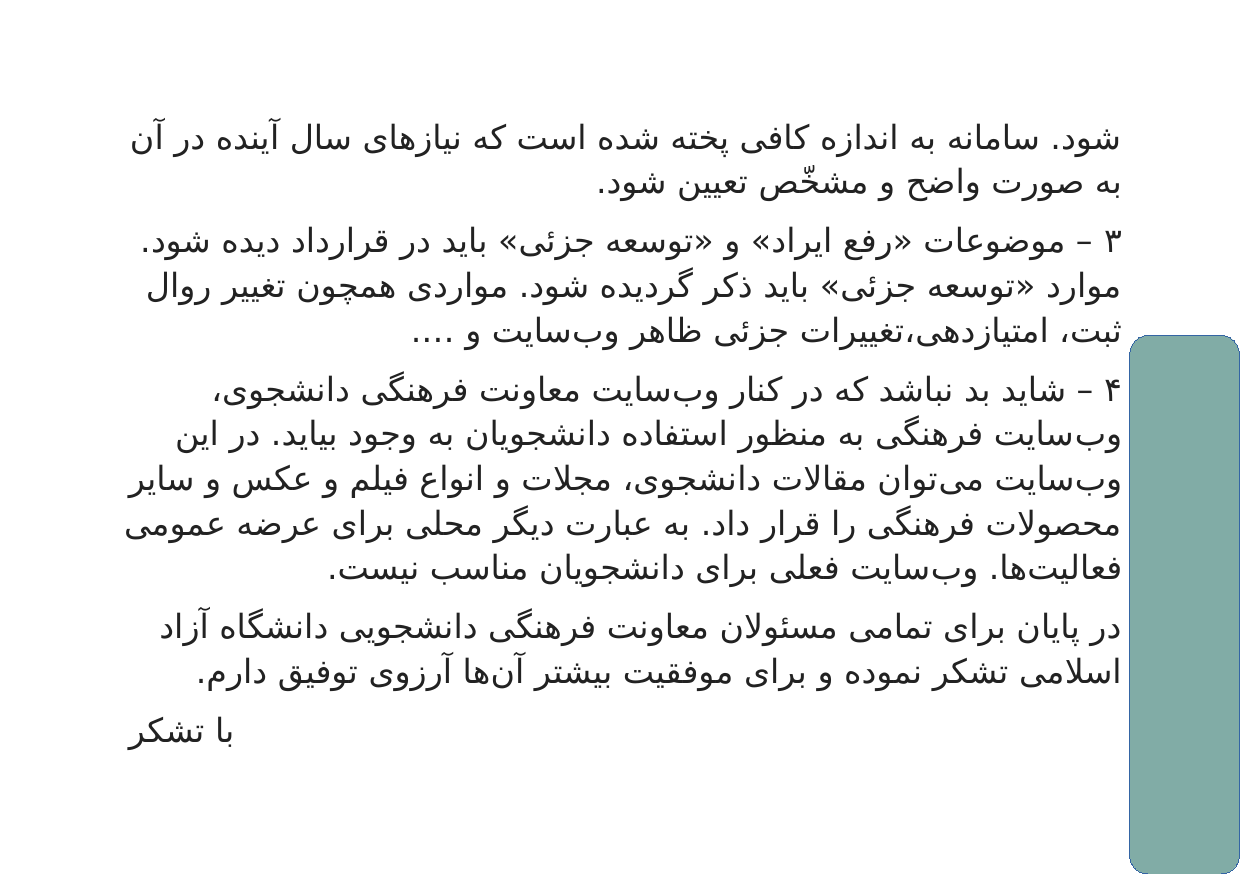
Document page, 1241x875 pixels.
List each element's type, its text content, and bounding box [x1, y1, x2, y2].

text ۴ – شاید بد نباشد که در کنار وب‌سایت معاونت فرهنگی دانشجوی، وب‌سایت فرهنگی به منظور استفاده دانشجویان به وجود بیاید. در این وب‌سایت می‌توان مقالات دانشجوی، مجلات و انواع فیلم و عکس و سایر محصولات فرهنگی را قرار داد. به عبارت دیگر محلی برای عرضه عمومی فعالیت‌ها. وب‌سایت فعلی برای دانشجویان مناسب نیست. [118, 370, 1122, 587]
text در پایان برای تمامی مسئولان معاونت فرهنگی دانشجویی دانشگاه آزاد اسلامی تشکر نموده و برای موفقیت بیشتر آن‌ها آرزوی توفیق دارم. [118, 608, 1122, 691]
text ۳ – موضوعات «رفع ایراد» و «توسعه جزئی» باید در قرارداد دیده شود. موارد «توسعه جزئی» باید ذکر گردیده شود. مواردی همچون تغییر روال ثبت، امتیازدهی،‌تغییرات جزئی ظاهر وب‌سایت و …. [118, 222, 1122, 350]
text ۲ – به نظر من وقت آن رسیده است که برخلاف سال‌های گذشته، موضوعات مورد نظر و وظایف مجری به صورت مکتوب و دقیق مشخص شود. سامانه به اندازه کافی پخته شده است که نیازهای سال آینده در آن به صورت واضح و مشخّص تعیین شود. [118, 118, 1122, 202]
text با تشکر [118, 711, 1122, 750]
